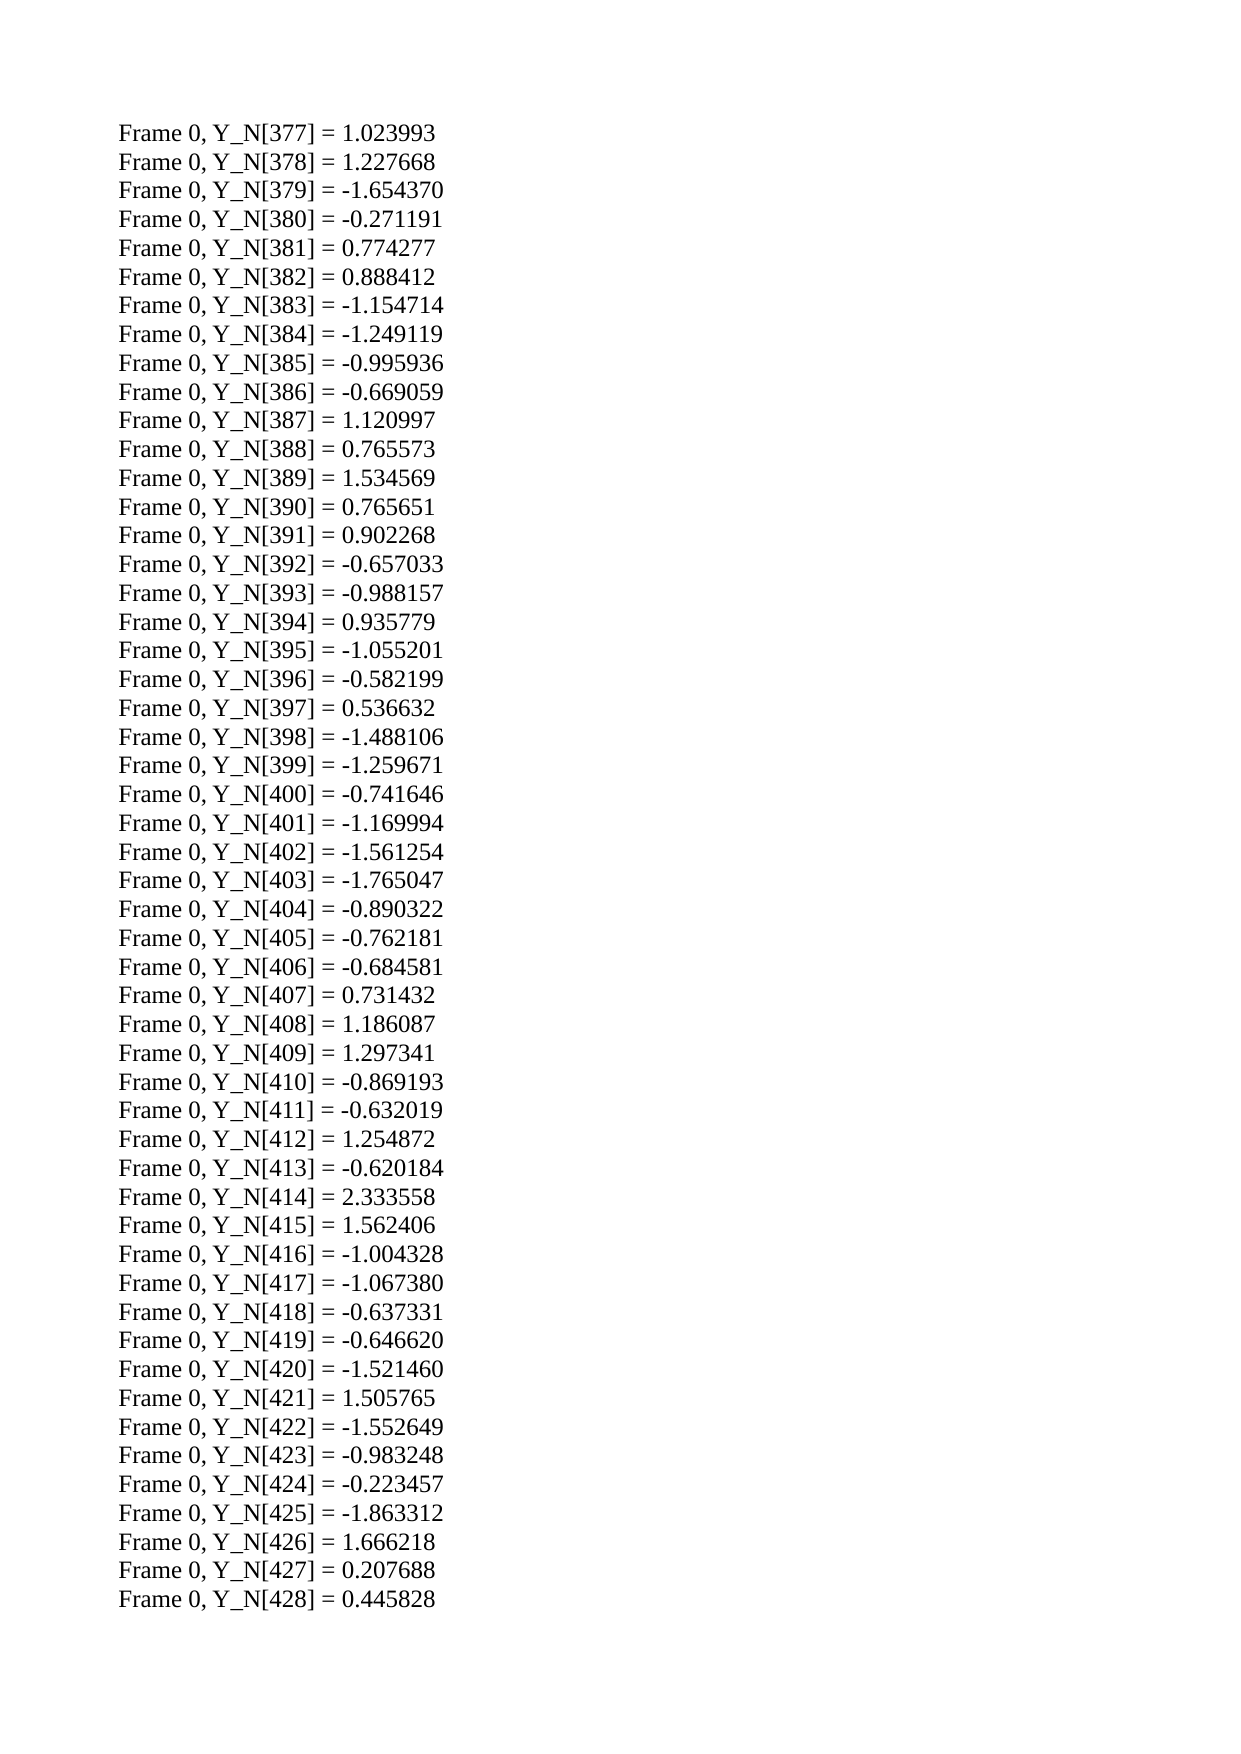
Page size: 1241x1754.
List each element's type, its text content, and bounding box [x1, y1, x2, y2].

text Frame 0, Y_N[417] = -1.067380 [118, 1268, 1122, 1297]
text Frame 0, Y_N[399] = -1.259671 [118, 751, 1122, 779]
text Frame 0, Y_N[418] = -0.637331 [118, 1297, 1122, 1326]
text Frame 0, Y_N[391] = 0.902268 [118, 521, 1122, 549]
text Frame 0, Y_N[425] = -1.863312 [118, 1498, 1122, 1527]
text Frame 0, Y_N[404] = -0.890322 [118, 894, 1122, 923]
text Frame 0, Y_N[381] = 0.774277 [118, 233, 1122, 262]
text Frame 0, Y_N[416] = -1.004328 [118, 1239, 1122, 1268]
text Frame 0, Y_N[392] = -0.657033 [118, 549, 1122, 578]
text Frame 0, Y_N[408] = 1.186087 [118, 1009, 1122, 1038]
text Frame 0, Y_N[395] = -1.055201 [118, 636, 1122, 664]
text Frame 0, Y_N[385] = -0.995936 [118, 348, 1122, 377]
text Frame 0, Y_N[387] = 1.120997 [118, 406, 1122, 434]
text Frame 0, Y_N[407] = 0.731432 [118, 981, 1122, 1009]
text Frame 0, Y_N[397] = 0.536632 [118, 693, 1122, 722]
text Frame 0, Y_N[377] = 1.023993 [118, 118, 1122, 147]
text Frame 0, Y_N[378] = 1.227668 [118, 147, 1122, 176]
text Frame 0, Y_N[388] = 0.765573 [118, 434, 1122, 463]
text Frame 0, Y_N[423] = -0.983248 [118, 1441, 1122, 1469]
text Frame 0, Y_N[390] = 0.765651 [118, 492, 1122, 521]
text Frame 0, Y_N[422] = -1.552649 [118, 1412, 1122, 1441]
text Frame 0, Y_N[415] = 1.562406 [118, 1211, 1122, 1239]
text Frame 0, Y_N[412] = 1.254872 [118, 1124, 1122, 1153]
text Frame 0, Y_N[402] = -1.561254 [118, 837, 1122, 866]
text Frame 0, Y_N[396] = -0.582199 [118, 664, 1122, 693]
text Frame 0, Y_N[384] = -1.249119 [118, 319, 1122, 348]
text Frame 0, Y_N[413] = -0.620184 [118, 1153, 1122, 1182]
text Frame 0, Y_N[389] = 1.534569 [118, 463, 1122, 492]
text Frame 0, Y_N[401] = -1.169994 [118, 808, 1122, 837]
text Frame 0, Y_N[414] = 2.333558 [118, 1182, 1122, 1211]
text Frame 0, Y_N[386] = -0.669059 [118, 377, 1122, 406]
text Frame 0, Y_N[393] = -0.988157 [118, 578, 1122, 607]
text Frame 0, Y_N[426] = 1.666218 [118, 1527, 1122, 1556]
text Frame 0, Y_N[383] = -1.154714 [118, 291, 1122, 319]
text Frame 0, Y_N[420] = -1.521460 [118, 1354, 1122, 1383]
text Frame 0, Y_N[382] = 0.888412 [118, 262, 1122, 291]
text Frame 0, Y_N[403] = -1.765047 [118, 866, 1122, 894]
text Frame 0, Y_N[419] = -0.646620 [118, 1326, 1122, 1354]
text Frame 0, Y_N[380] = -0.271191 [118, 204, 1122, 233]
text Frame 0, Y_N[427] = 0.207688 [118, 1556, 1122, 1584]
text Frame 0, Y_N[410] = -0.869193 [118, 1067, 1122, 1096]
text Frame 0, Y_N[405] = -0.762181 [118, 923, 1122, 952]
text Frame 0, Y_N[400] = -0.741646 [118, 779, 1122, 808]
text Frame 0, Y_N[421] = 1.505765 [118, 1383, 1122, 1412]
text Frame 0, Y_N[411] = -0.632019 [118, 1096, 1122, 1124]
text Frame 0, Y_N[394] = 0.935779 [118, 607, 1122, 636]
text Frame 0, Y_N[409] = 1.297341 [118, 1038, 1122, 1067]
text Frame 0, Y_N[428] = 0.445828 [118, 1584, 1122, 1613]
text Frame 0, Y_N[379] = -1.654370 [118, 176, 1122, 204]
text Frame 0, Y_N[406] = -0.684581 [118, 952, 1122, 981]
text Frame 0, Y_N[424] = -0.223457 [118, 1469, 1122, 1498]
text Frame 0, Y_N[398] = -1.488106 [118, 722, 1122, 751]
